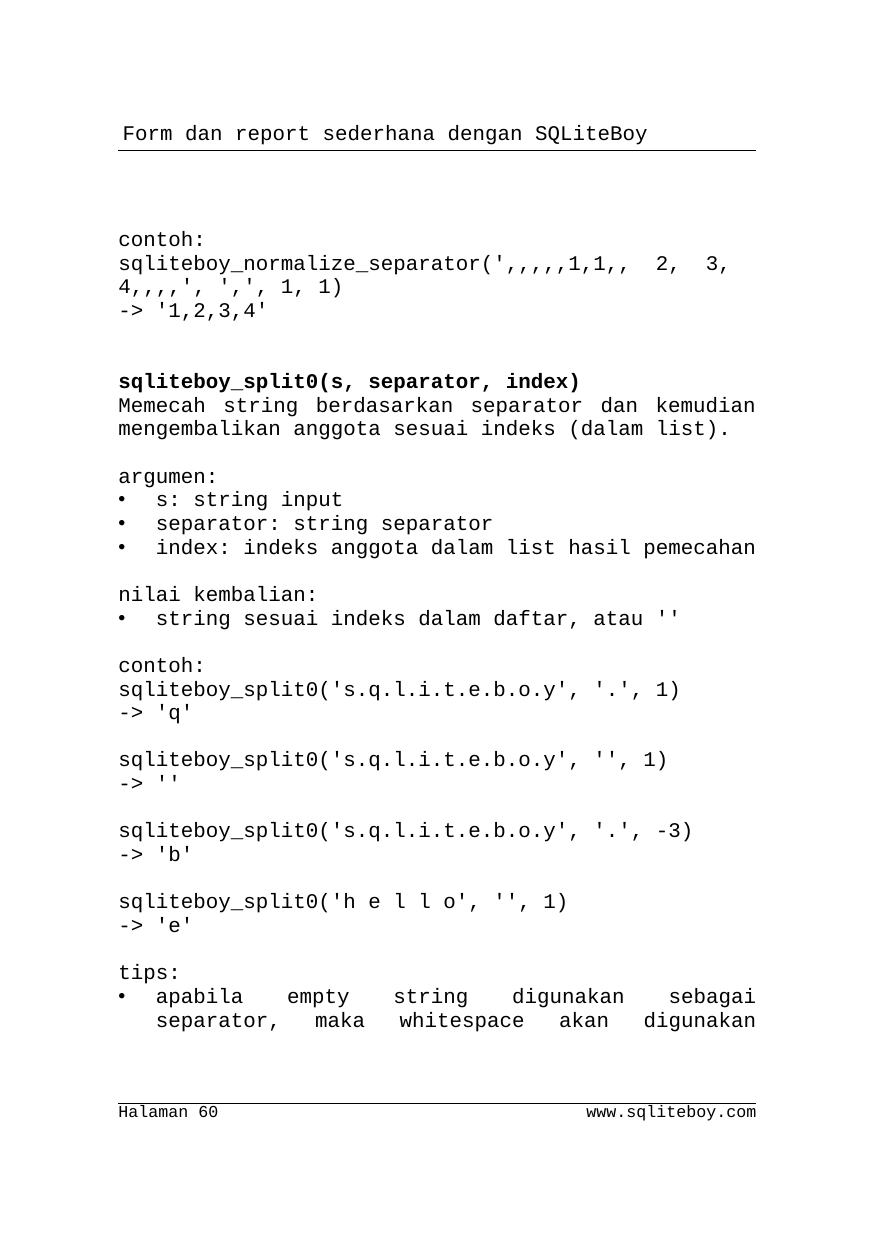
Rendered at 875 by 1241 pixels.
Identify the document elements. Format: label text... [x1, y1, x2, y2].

text nilai kembalian: [118, 584, 756, 608]
text argumen: [118, 466, 756, 489]
list index: indeks anggota dalam list hasil pemecahan [118, 537, 756, 560]
text -> 'q' [118, 702, 756, 726]
text sqliteboy_normalize_separator(',,,,,1,1,, 2, 3, 4,,,,', ',', 1, 1) [118, 253, 756, 300]
text -> 'e' [118, 915, 756, 939]
list apabila empty string digunakan sebagai separator, maka whitespace akan digunakan [118, 986, 756, 1033]
list separator: string separator [118, 513, 756, 537]
text Memecah string berdasarkan separator dan kemudian mengembalikan anggota sesuai indeks (dalam list). [118, 395, 756, 442]
text -> '' [118, 773, 756, 797]
text -> 'b' [118, 844, 756, 868]
text sqliteboy_split0('s.q.l.i.t.e.b.o.y', '.', 1) [118, 678, 756, 702]
list s: string input [118, 489, 756, 513]
text sqliteboy_split0('s.q.l.i.t.e.b.o.y', '', 1) [118, 749, 756, 773]
text sqliteboy_split0(s, separator, index) [118, 371, 756, 395]
text tips: [118, 962, 756, 986]
list string sesuai indeks dalam daftar, atau '' [118, 608, 756, 631]
text sqliteboy_split0('h e l l o', '', 1) [118, 891, 756, 915]
text -> '1,2,3,4' [118, 300, 756, 324]
text contoh: [118, 655, 756, 678]
text sqliteboy_split0('s.q.l.i.t.e.b.o.y', '.', -3) [118, 820, 756, 844]
text contoh: [118, 229, 756, 253]
